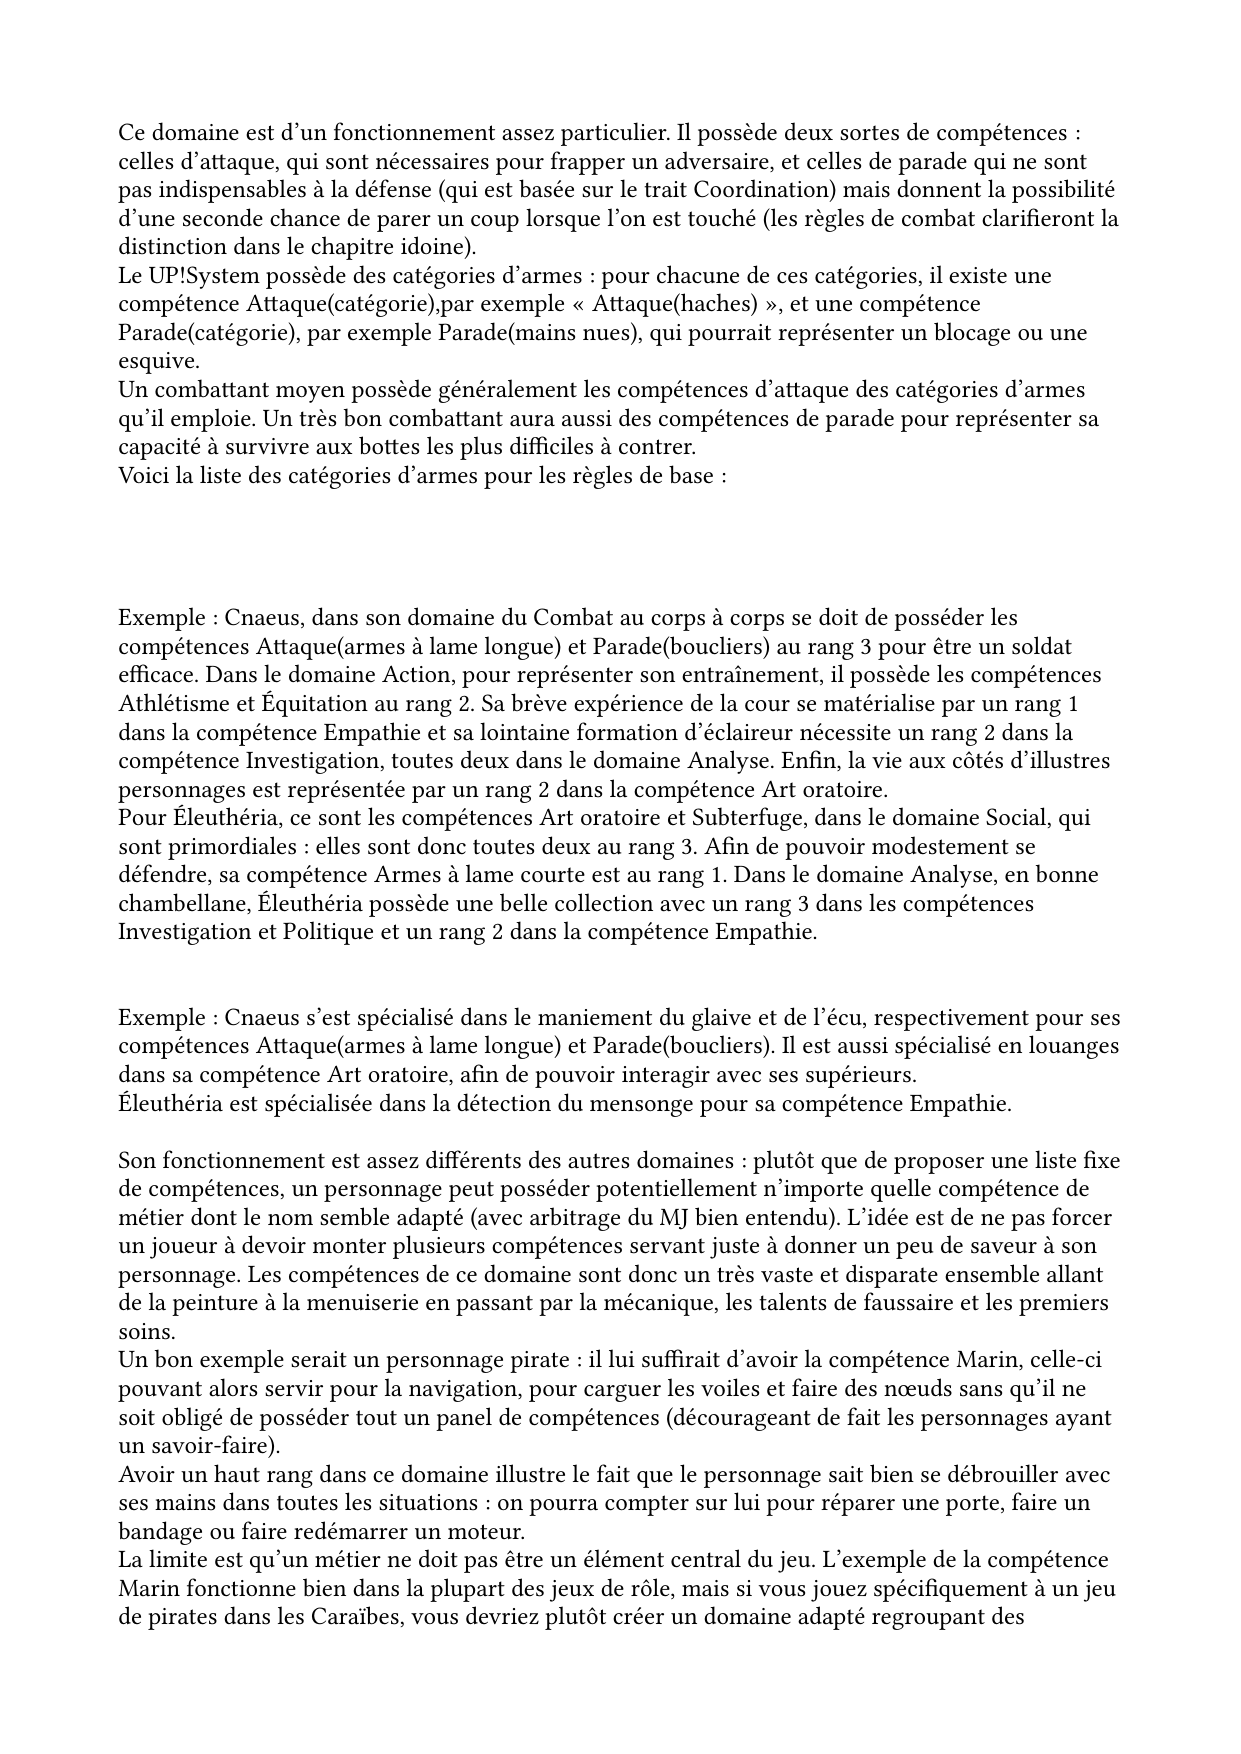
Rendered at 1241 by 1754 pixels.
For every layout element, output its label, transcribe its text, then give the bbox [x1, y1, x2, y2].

text Avoir un haut rang dans ce domaine illustre le fait que le personnage sait bien se débrouiller avec ses mains dans toutes les situations : on pourra compter sur lui pour réparer une porte, faire un bandage ou faire redémarrer un moteur. [118, 1459, 1122, 1545]
text Pour Éleuthéria, ce sont les compétences Art oratoire et Subterfuge, dans le domaine Social, qui sont primordiales : elles sont donc toutes deux au rang 3. Afin de pouvoir modestement se défendre, sa compétence Armes à lame courte est au rang 1. Dans le domaine Analyse, en bonne chambellane, Éleuthéria possède une belle collection avec un rang 3 dans les compétences Investigation et Politique et un rang 2 dans la compétence Empathie. [118, 803, 1122, 946]
text Éleuthéria est spécialisée dans la détection du mensonge pour sa compétence Empathie. [118, 1088, 1122, 1117]
text Un combattant moyen possède généralement les compétences d’attaque des catégories d’armes qu’il emploie. Un très bon combattant aura aussi des compétences de parade pour représenter sa capacité à survivre aux bottes les plus difficiles à contrer. [118, 375, 1122, 461]
text Un bon exemple serait un personnage pirate : il lui suffirait d’avoir la compétence Marin, celle-ci pouvant alors servir pour la navigation, pour carguer les voiles et faire des nœuds sans qu’il ne soit obligé de posséder tout un panel de compétences (décourageant de fait les personnages ayant un savoir-faire). [118, 1345, 1122, 1459]
text La limite est qu’un métier ne doit pas être un élément central du jeu. L’exemple de la compétence Marin fonctionne bien dans la plupart des jeux de rôle, mais si vous jouez spécifiquement à un jeu de pirates dans les Caraïbes, vous devriez plutôt créer un domaine adapté regroupant des [118, 1545, 1122, 1631]
text Exemple : Cnaeus, dans son domaine du Combat au corps à corps se doit de posséder les compétences Attaque(armes à lame longue) et Parade(boucliers) au rang 3 pour être un soldat efficace. Dans le domaine Action, pour représenter son entraînement, il possède les compétences Athlétisme et Équitation au rang 2. Sa brève expérience de la cour se matérialise par un rang 1 dans la compétence Empathie et sa lointaine formation d’éclaireur nécessite un rang 2 dans la compétence Investigation, toutes deux dans le domaine Analyse. Enfin, la vie aux côtés d’illustres personnages est représentée par un rang 2 dans la compétence Art oratoire. [118, 603, 1122, 803]
text Son fonctionnement est assez différents des autres domaines : plutôt que de proposer une liste fixe de compétences, un personnage peut posséder potentiellement n’importe quelle compétence de métier dont le nom semble adapté (avec arbitrage du MJ bien entendu). L’idée est de ne pas forcer un joueur à devoir monter plusieurs compétences servant juste à donner un peu de saveur à son personnage. Les compétences de ce domaine sont donc un très vaste et disparate ensemble allant de la peinture à la menuiserie en passant par la mécanique, les talents de faussaire et les premiers soins. [118, 1146, 1122, 1345]
text Ce domaine est d’un fonctionnement assez particulier. Il possède deux sortes de compétences : celles d’attaque, qui sont nécessaires pour frapper un adversaire, et celles de parade qui ne sont pas indispensables à la défense (qui est basée sur le trait Coordination) mais donnent la possibilité d’une seconde chance de parer un coup lorsque l’on est touché (les règles de combat clarifieront la distinction dans le chapitre idoine). [118, 118, 1122, 261]
text Exemple : Cnaeus s’est spécialisé dans le maniement du glaive et de l’écu, respectivement pour ses compétences Attaque(armes à lame longue) et Parade(boucliers). Il est aussi spécialisé en louanges dans sa compétence Art oratoire, afin de pouvoir interagir avec ses supérieurs. [118, 1003, 1122, 1088]
text Le UP!System possède des catégories d’armes : pour chacune de ces catégories, il existe une compétence Attaque(catégorie),par exemple « Attaque(haches) », et une compétence Parade(catégorie), par exemple Parade(mains nues), qui pourrait représenter un blocage ou une esquive. [118, 261, 1122, 375]
text Voici la liste des catégories d’armes pour les règles de base : [118, 461, 1122, 489]
